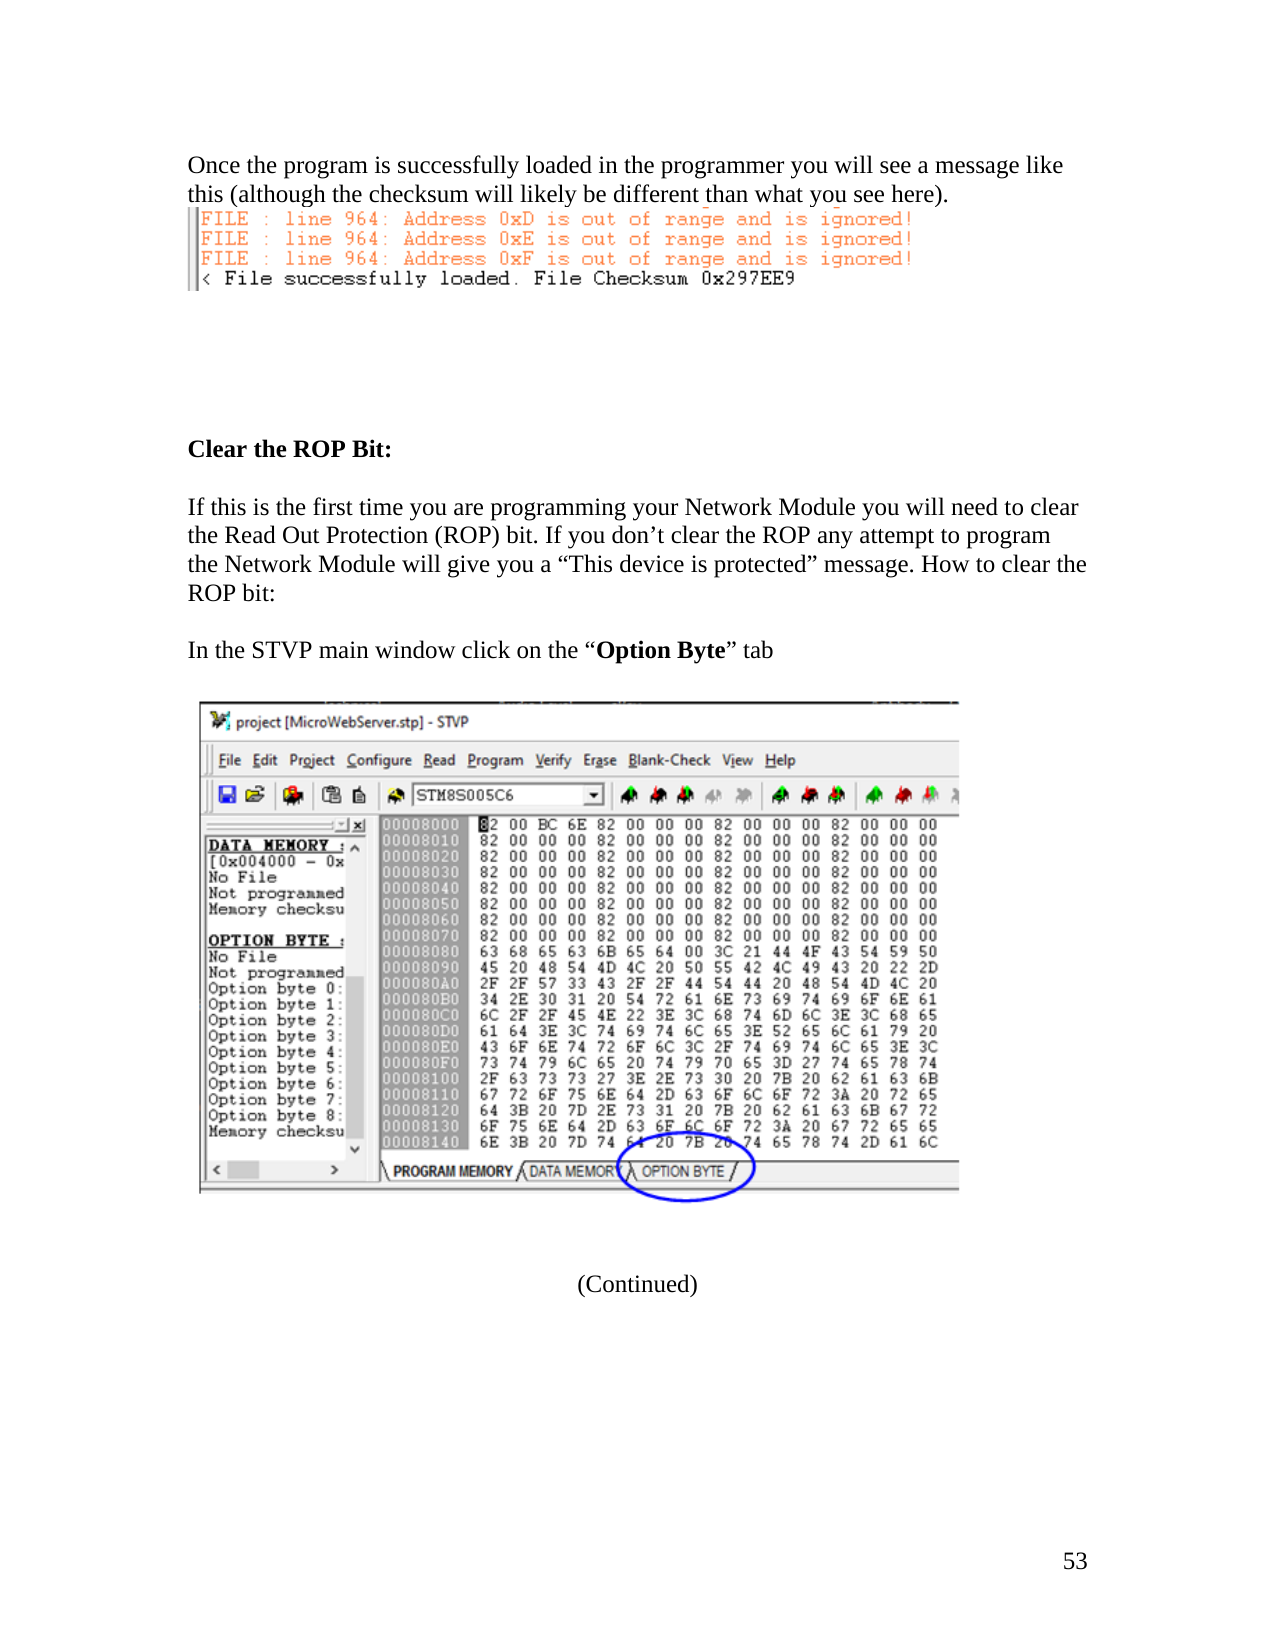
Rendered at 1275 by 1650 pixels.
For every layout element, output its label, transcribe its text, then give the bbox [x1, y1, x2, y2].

text If this is the first time you are programming your Network Module you will need to clear the Read Out Protection (ROP) bit. If you don’t clear the ROP any attempt to program the Network Module will give you a “This device is protected” message. How to clear the ROP bit: [187, 492, 1087, 607]
text In the STVP main window click on the “Option Byte” tab [187, 635, 1087, 664]
text Once the program is successfully loaded in the programmer you will see a message like this (although the checksum will likely be different than what you see here). [187, 150, 1087, 207]
text (Continued) [187, 1269, 1087, 1298]
text Clear the ROP Bit: [187, 434, 1087, 463]
picture [187, 692, 976, 1212]
picture [187, 207, 1063, 291]
